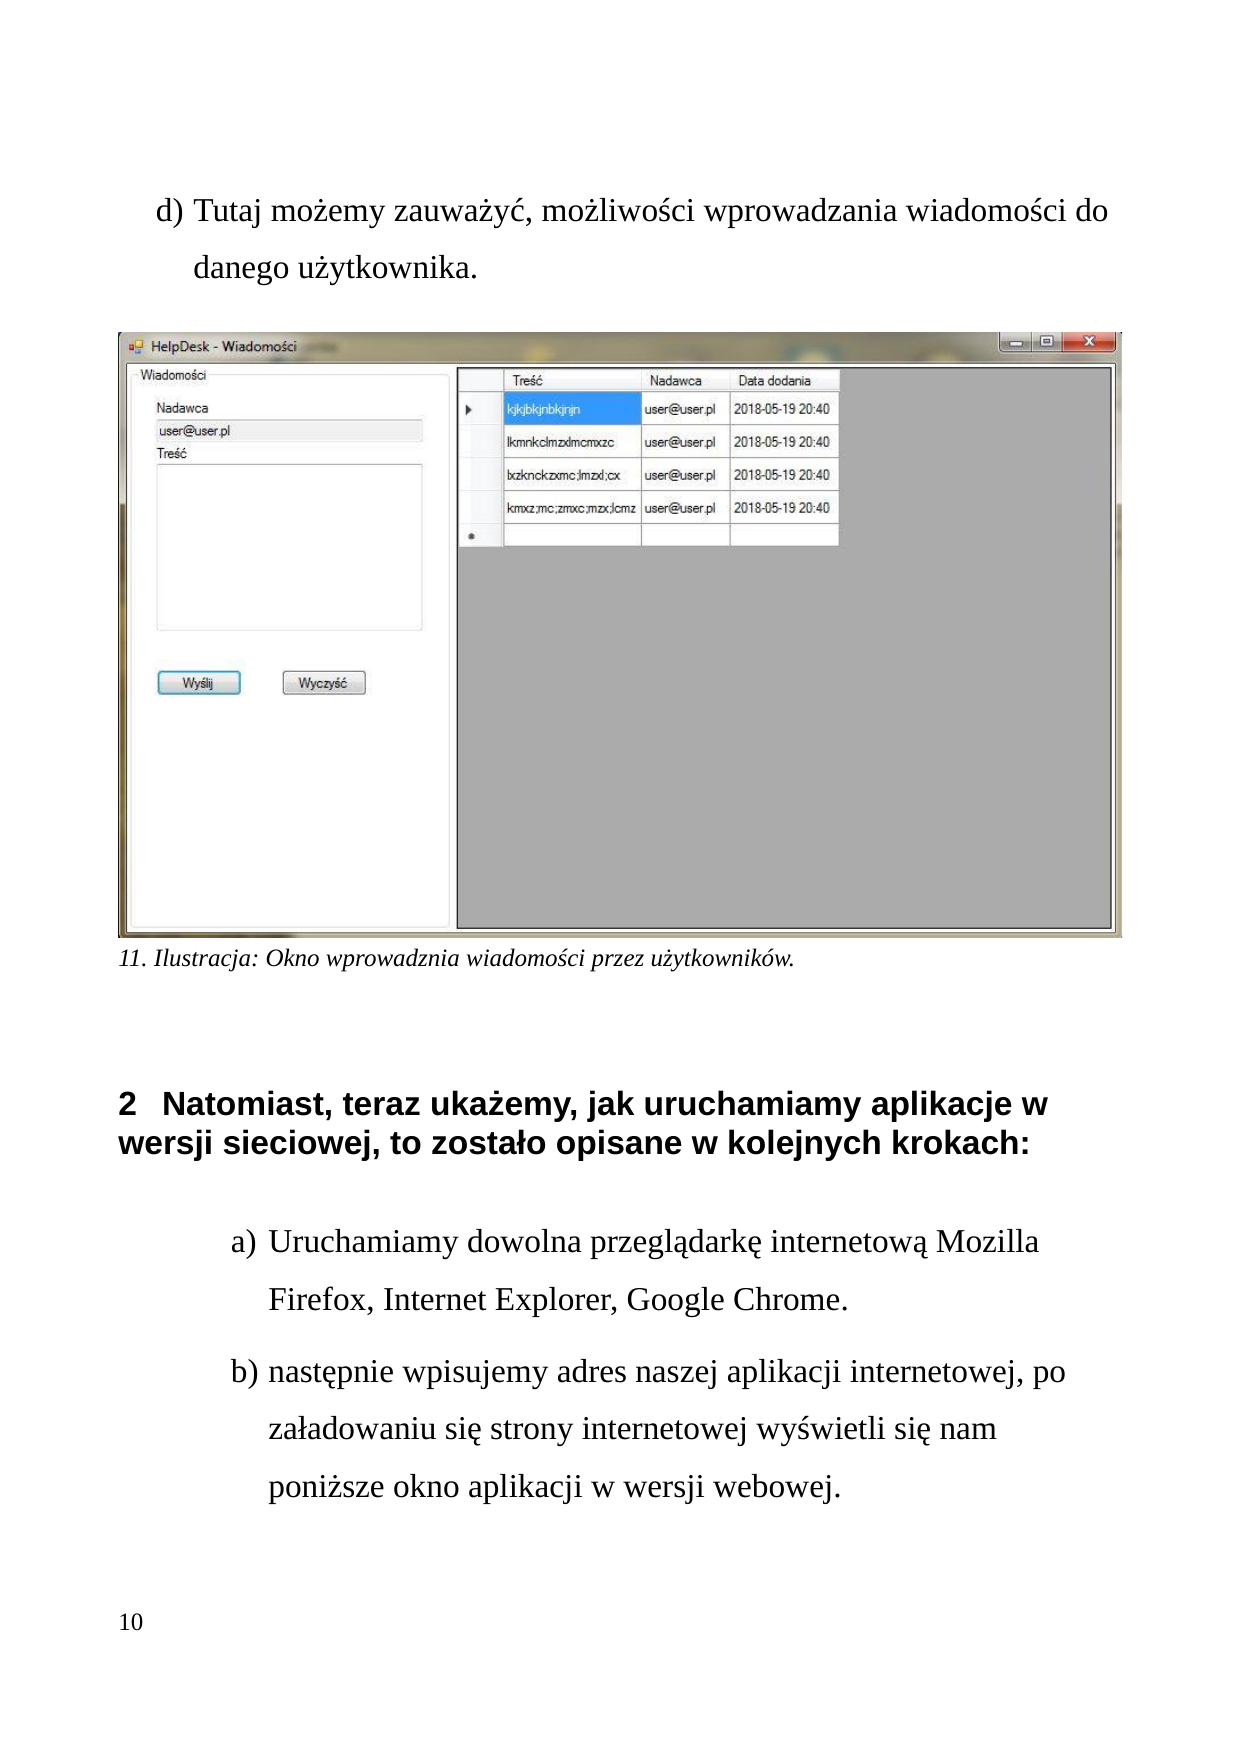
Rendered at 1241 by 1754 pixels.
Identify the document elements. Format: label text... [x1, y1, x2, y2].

picture [118, 332, 1123, 938]
list 11. Ilustracja: Okno wprowadznia wiadomości przez użytkowników. [118, 938, 1122, 972]
list Uruchamiamy dowolna przeglądarkę internetową Mozilla Firefox, Internet Explorer, Google Chrome. [231, 1221, 1122, 1317]
subtitle Natomiast, teraz ukażemy, jak uruchamiamy aplikacje w wersji sieciowej, to zostało opisane w kolejnych krokach: [118, 1084, 1122, 1161]
list następnie wpisujemy adres naszej aplikacji internetowej, po załadowaniu się strony internetowej wyświetli się nam poniższe okno aplikacji w wersji webowej. [231, 1351, 1122, 1504]
list Tutaj możemy zauważyć, możliwości wprowadzania wiadomości do danego użytkownika. [156, 190, 1122, 286]
